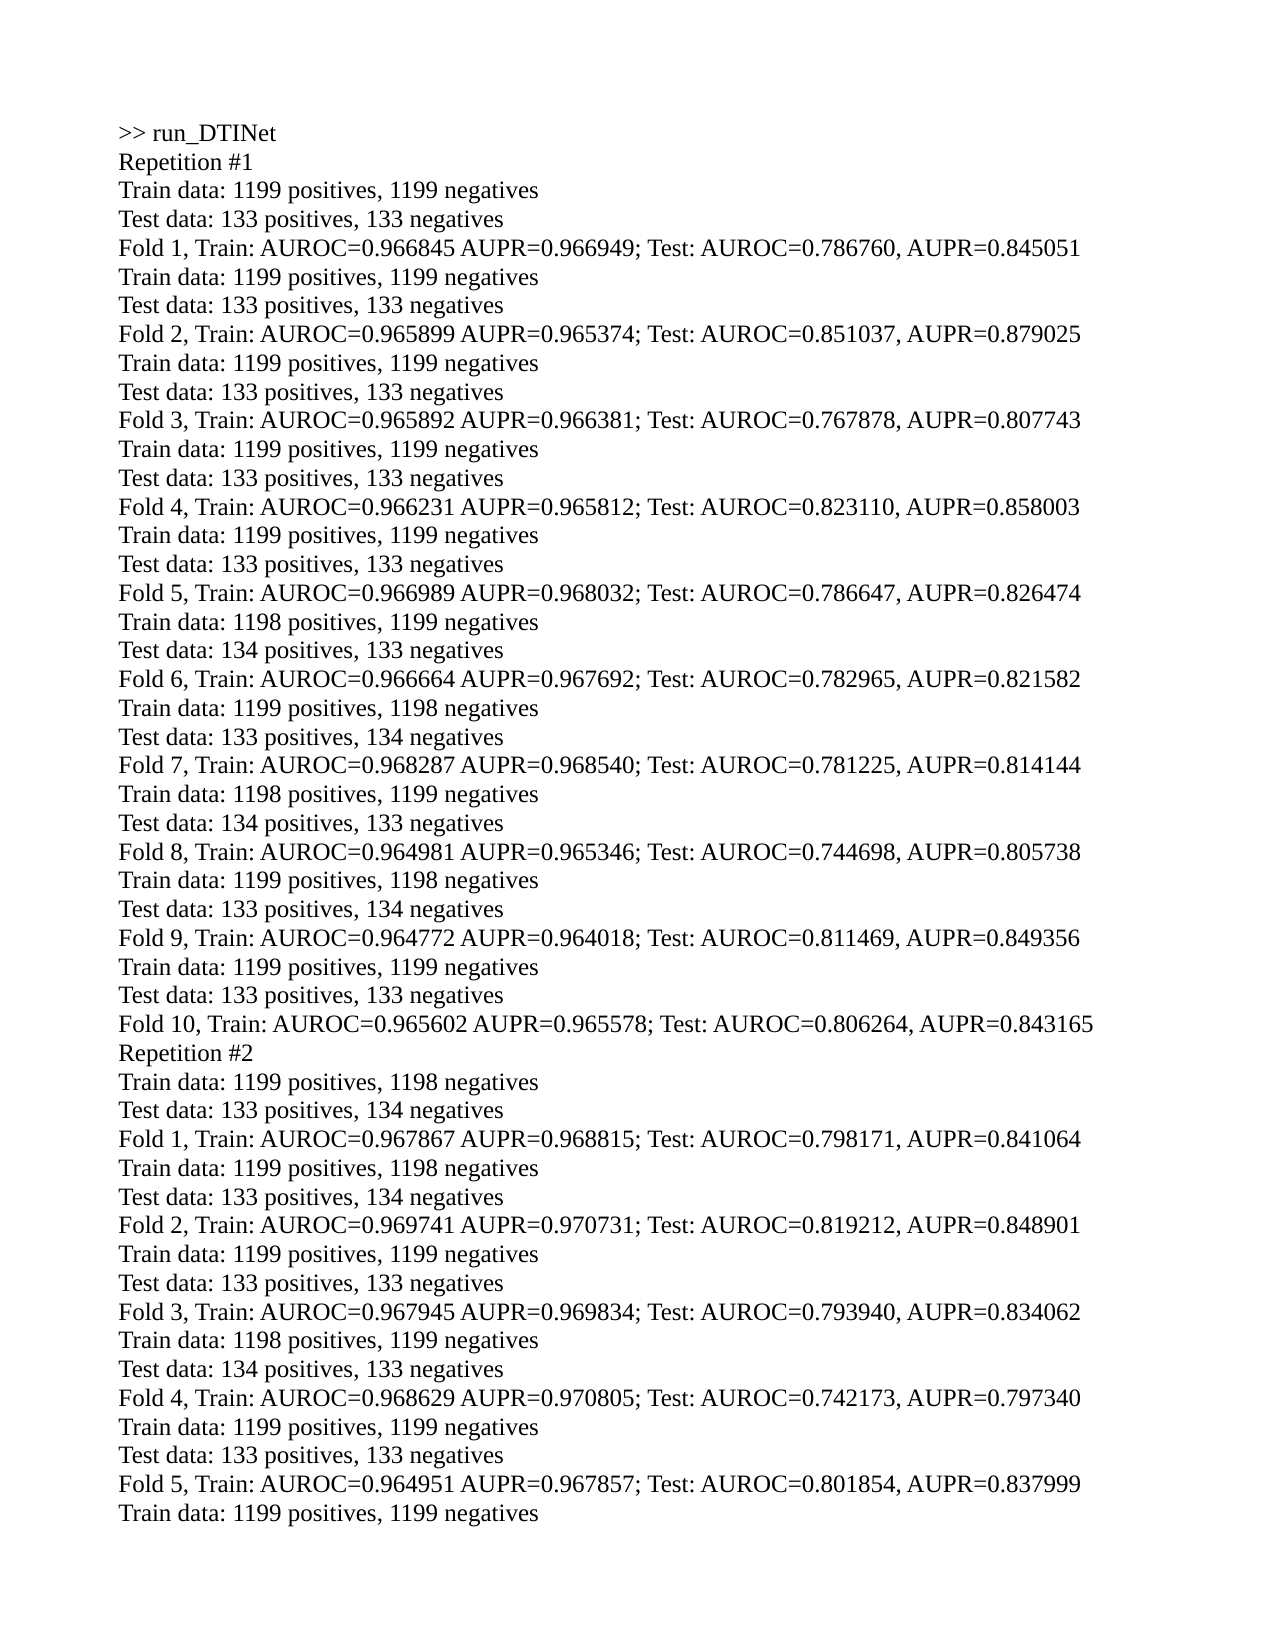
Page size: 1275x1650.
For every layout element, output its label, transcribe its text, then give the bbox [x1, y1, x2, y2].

text Test data: 133 positives, 134 negatives [118, 894, 1157, 923]
text Fold 3, Train: AUROC=0.967945 AUPR=0.969834; Test: AUROC=0.793940, AUPR=0.834062 [118, 1297, 1157, 1326]
text Fold 1, Train: AUROC=0.967867 AUPR=0.968815; Test: AUROC=0.798171, AUPR=0.841064 [118, 1124, 1157, 1153]
text Fold 3, Train: AUROC=0.965892 AUPR=0.966381; Test: AUROC=0.767878, AUPR=0.807743 [118, 406, 1157, 434]
text Train data: 1198 positives, 1199 negatives [118, 779, 1157, 808]
text Test data: 133 positives, 134 negatives [118, 1096, 1157, 1124]
text Test data: 133 positives, 133 negatives [118, 463, 1157, 492]
text Train data: 1199 positives, 1199 negatives [118, 176, 1157, 204]
text Repetition #1 [118, 147, 1157, 176]
text Train data: 1199 positives, 1199 negatives [118, 1239, 1157, 1268]
text Fold 8, Train: AUROC=0.964981 AUPR=0.965346; Test: AUROC=0.744698, AUPR=0.805738 [118, 837, 1157, 866]
text Train data: 1198 positives, 1199 negatives [118, 1326, 1157, 1354]
text Test data: 133 positives, 133 negatives [118, 1441, 1157, 1469]
text Fold 7, Train: AUROC=0.968287 AUPR=0.968540; Test: AUROC=0.781225, AUPR=0.814144 [118, 751, 1157, 779]
text Train data: 1199 positives, 1198 negatives [118, 693, 1157, 722]
text Train data: 1199 positives, 1198 negatives [118, 1153, 1157, 1182]
text Fold 9, Train: AUROC=0.964772 AUPR=0.964018; Test: AUROC=0.811469, AUPR=0.849356 [118, 923, 1157, 952]
text Train data: 1199 positives, 1199 negatives [118, 348, 1157, 377]
text Test data: 134 positives, 133 negatives [118, 808, 1157, 837]
text Repetition #2 [118, 1038, 1157, 1067]
text Train data: 1199 positives, 1199 negatives [118, 434, 1157, 463]
text Test data: 134 positives, 133 negatives [118, 1354, 1157, 1383]
text Fold 2, Train: AUROC=0.969741 AUPR=0.970731; Test: AUROC=0.819212, AUPR=0.848901 [118, 1211, 1157, 1239]
text Test data: 133 positives, 134 negatives [118, 1182, 1157, 1211]
text Fold 2, Train: AUROC=0.965899 AUPR=0.965374; Test: AUROC=0.851037, AUPR=0.879025 [118, 319, 1157, 348]
text Train data: 1199 positives, 1198 negatives [118, 866, 1157, 894]
text Train data: 1199 positives, 1199 negatives [118, 262, 1157, 291]
text Train data: 1199 positives, 1198 negatives [118, 1067, 1157, 1096]
text Fold 5, Train: AUROC=0.964951 AUPR=0.967857; Test: AUROC=0.801854, AUPR=0.837999 [118, 1469, 1157, 1498]
text Test data: 133 positives, 133 negatives [118, 549, 1157, 578]
text Test data: 133 positives, 133 negatives [118, 204, 1157, 233]
text Train data: 1199 positives, 1199 negatives [118, 1498, 1157, 1527]
text Fold 6, Train: AUROC=0.966664 AUPR=0.967692; Test: AUROC=0.782965, AUPR=0.821582 [118, 664, 1157, 693]
text Test data: 133 positives, 133 negatives [118, 291, 1157, 319]
text Fold 5, Train: AUROC=0.966989 AUPR=0.968032; Test: AUROC=0.786647, AUPR=0.826474 [118, 578, 1157, 607]
text Train data: 1198 positives, 1199 negatives [118, 607, 1157, 636]
text Train data: 1199 positives, 1199 negatives [118, 1412, 1157, 1441]
text Fold 10, Train: AUROC=0.965602 AUPR=0.965578; Test: AUROC=0.806264, AUPR=0.843165 [118, 1009, 1157, 1038]
text Train data: 1199 positives, 1199 negatives [118, 952, 1157, 981]
text Fold 4, Train: AUROC=0.968629 AUPR=0.970805; Test: AUROC=0.742173, AUPR=0.797340 [118, 1383, 1157, 1412]
text Test data: 133 positives, 133 negatives [118, 377, 1157, 406]
text Train data: 1199 positives, 1199 negatives [118, 521, 1157, 549]
text Test data: 133 positives, 133 negatives [118, 1268, 1157, 1297]
text Test data: 133 positives, 134 negatives [118, 722, 1157, 751]
text Test data: 134 positives, 133 negatives [118, 636, 1157, 664]
text Fold 4, Train: AUROC=0.966231 AUPR=0.965812; Test: AUROC=0.823110, AUPR=0.858003 [118, 492, 1157, 521]
text Fold 1, Train: AUROC=0.966845 AUPR=0.966949; Test: AUROC=0.786760, AUPR=0.845051 [118, 233, 1157, 262]
text >> run_DTINet [118, 118, 1157, 147]
text Test data: 133 positives, 133 negatives [118, 981, 1157, 1009]
